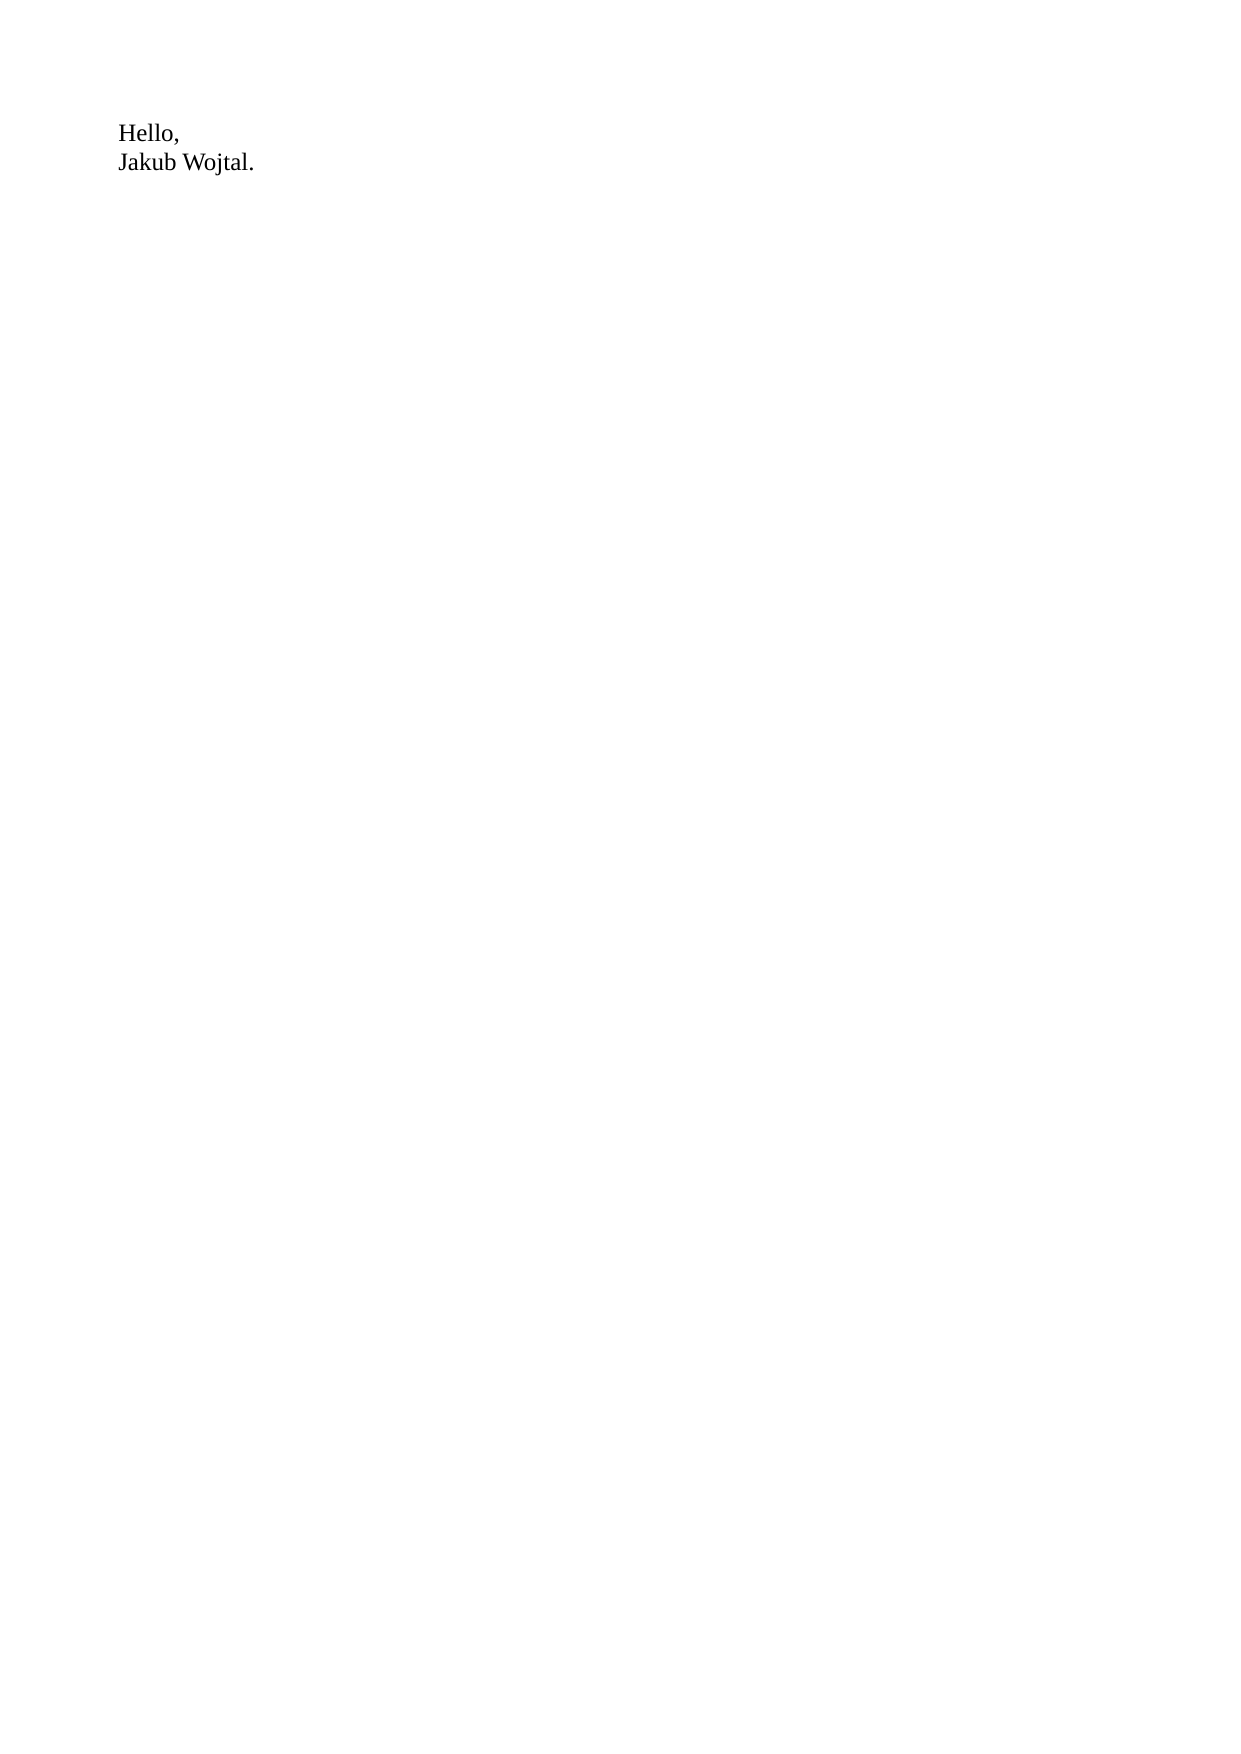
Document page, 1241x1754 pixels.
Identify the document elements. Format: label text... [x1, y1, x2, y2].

text Hello, [118, 118, 1122, 147]
text Jakub Wojtal. [118, 147, 1122, 176]
